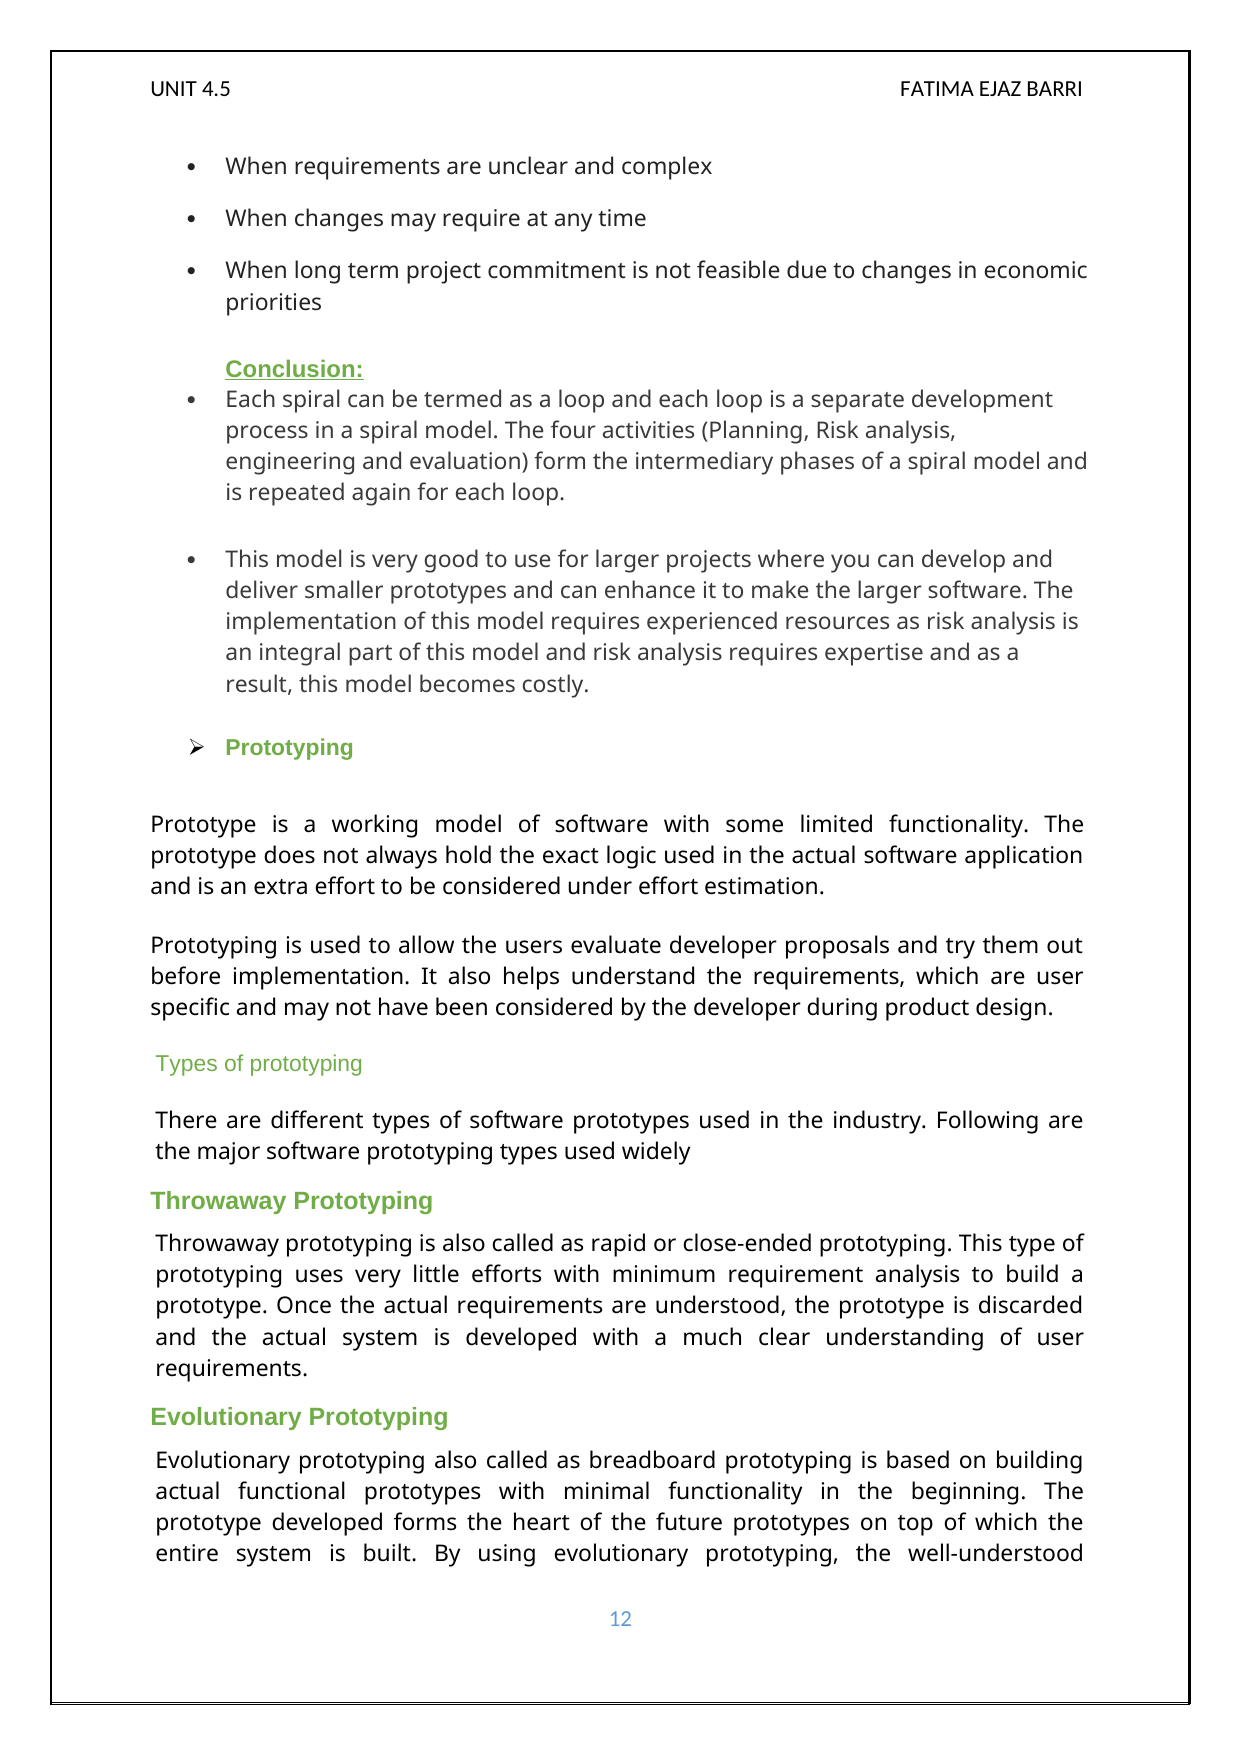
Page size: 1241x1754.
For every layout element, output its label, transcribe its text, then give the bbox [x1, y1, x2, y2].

text There are different types of software prototypes used in the industry. Following are the major software prototyping types used widely [155, 1104, 1085, 1166]
list When requirements are unclear and complex [188, 150, 1090, 181]
list Prototyping [188, 734, 1090, 760]
text Prototyping is used to allow the users evaluate developer proposals and try them out before implementation. It also helps understand the requirements, which are user specific and may not have been considered by the developer during product design. [150, 929, 1085, 1023]
text Throwaway prototyping is also called as rapid or close-ended prototyping. This type of prototyping uses very little efforts with minimum requirement analysis to build a prototype. Once the actual requirements are understood, the prototype is discarded and the actual system is developed with a much clear understanding of user requirements. [155, 1227, 1085, 1383]
list Each spiral can be termed as a loop and each loop is a separate development process in a spiral model. The four activities (Planning, Risk analysis, engineering and evaluation) form the intermediary phases of a spiral model and is repeated again for each loop. [188, 382, 1090, 507]
text Types of prototyping [155, 1050, 1085, 1076]
list Conclusion: [225, 355, 1090, 382]
subtitle Throwaway Prototyping [150, 1186, 1090, 1214]
list When changes may require at any time [188, 202, 1090, 233]
text Prototype is a working model of software with some limited functionality. The prototype does not always hold the exact logic used in the actual software application and is an extra effort to be considered under effort estimation. [150, 808, 1085, 901]
subtitle Evolutionary Prototyping [150, 1402, 1090, 1431]
list This model is very good to use for larger projects where you can develop and deliver smaller prototypes and can enhance it to make the larger software. The implementation of this model requires experienced resources as risk analysis is an integral part of this model and risk analysis requires expertise and as a result, this model becomes costly. [188, 542, 1090, 699]
text Evolutionary prototyping also called as breadboard prototyping is based on building actual functional prototypes with minimal functionality in the beginning. The prototype developed forms the heart of the future prototypes on top of which the entire system is built. By using evolutionary prototyping, the well-understood [155, 1443, 1085, 1568]
list When long term project commitment is not feasible due to changes in economic priorities [188, 254, 1090, 317]
